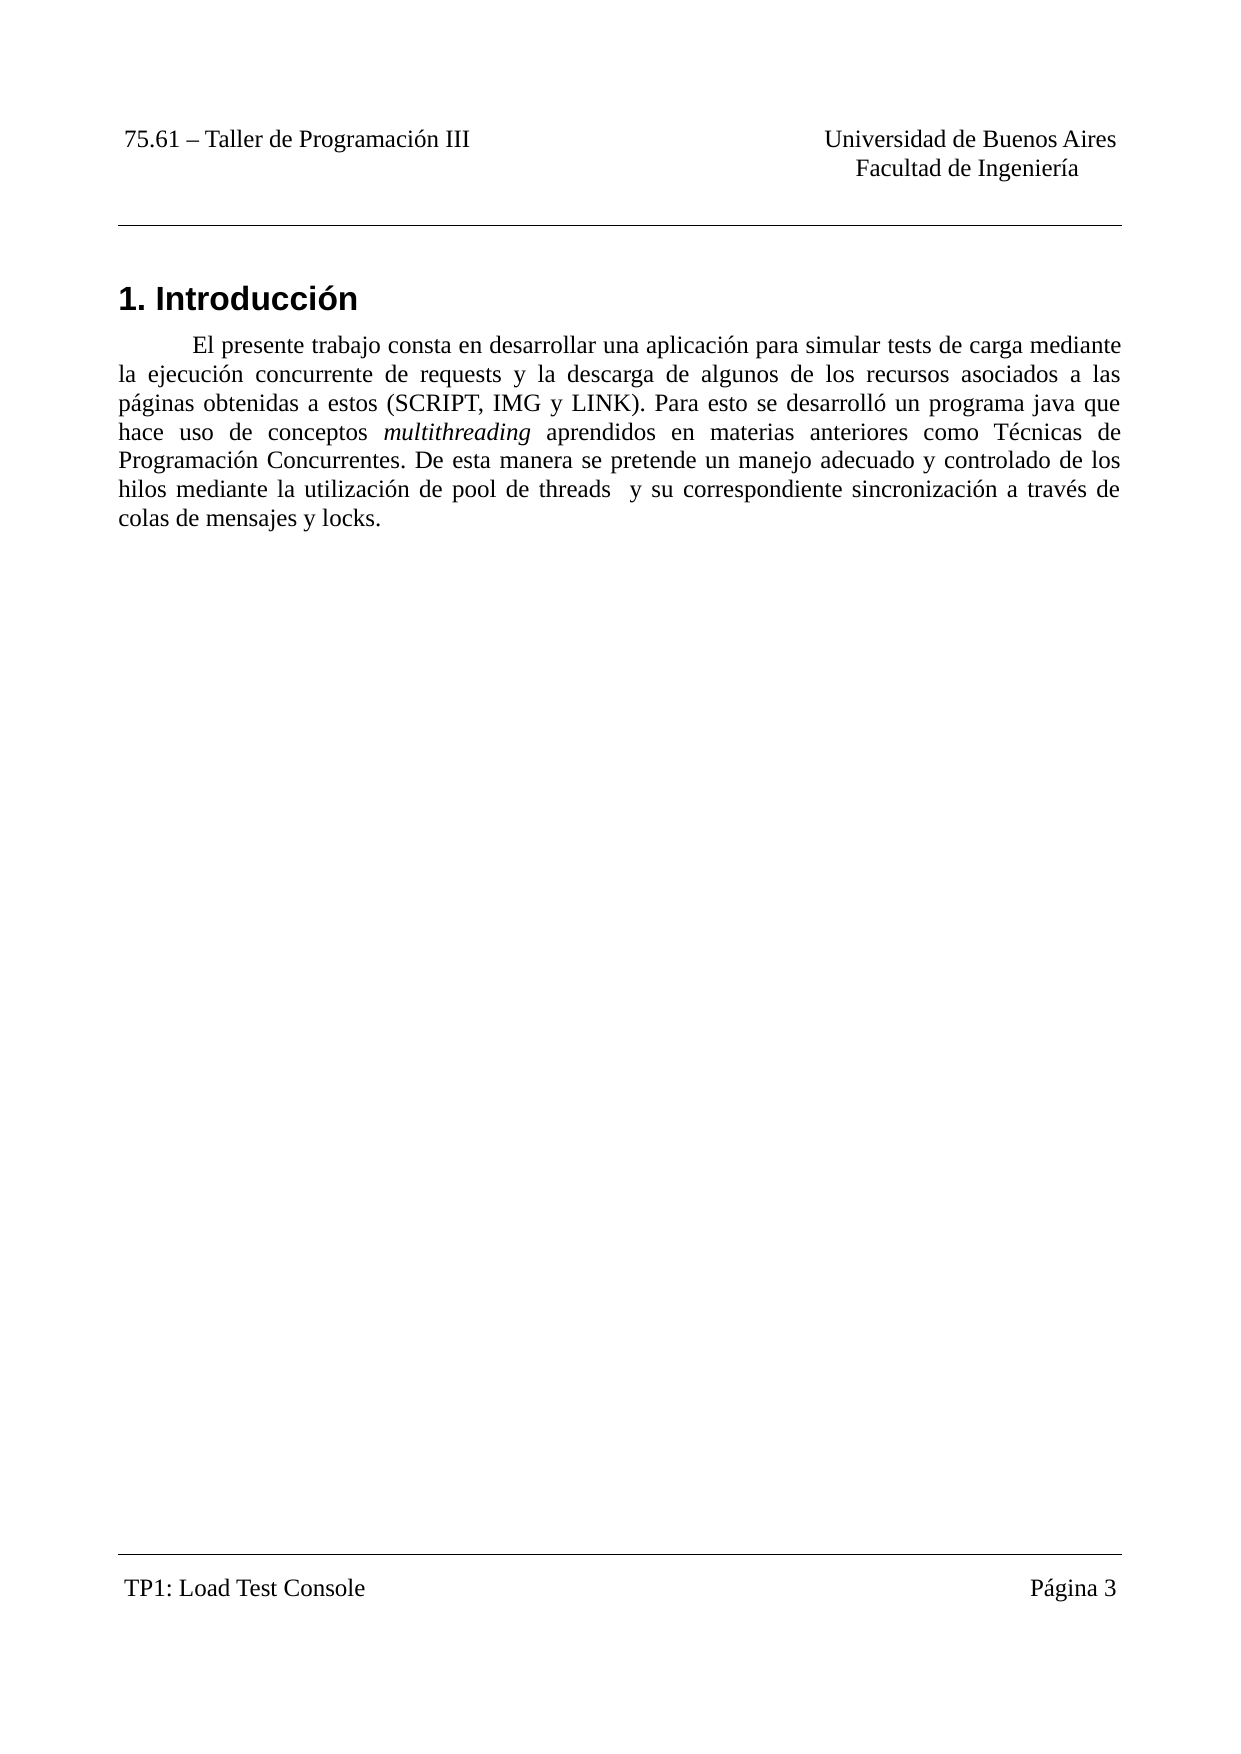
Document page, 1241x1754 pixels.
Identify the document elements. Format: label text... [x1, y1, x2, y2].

subtitle 1. Introducción [118, 279, 1122, 318]
text El presente trabajo consta en desarrollar una aplicación para simular tests de carga mediante la ejecución concurrente de requests y la descarga de algunos de los recursos asociados a las páginas obtenidas a estos (SCRIPT, IMG y LINK). Para esto se desarrolló un programa java que hace uso de conceptos multithreading aprendidos en materias anteriores como Técnicas de Programación Concurrentes. De esta manera se pretende un manejo adecuado y controlado de los hilos mediante la utilización de pool de threads y su correspondiente sincronización a través de colas de mensajes y locks. [118, 330, 1122, 532]
